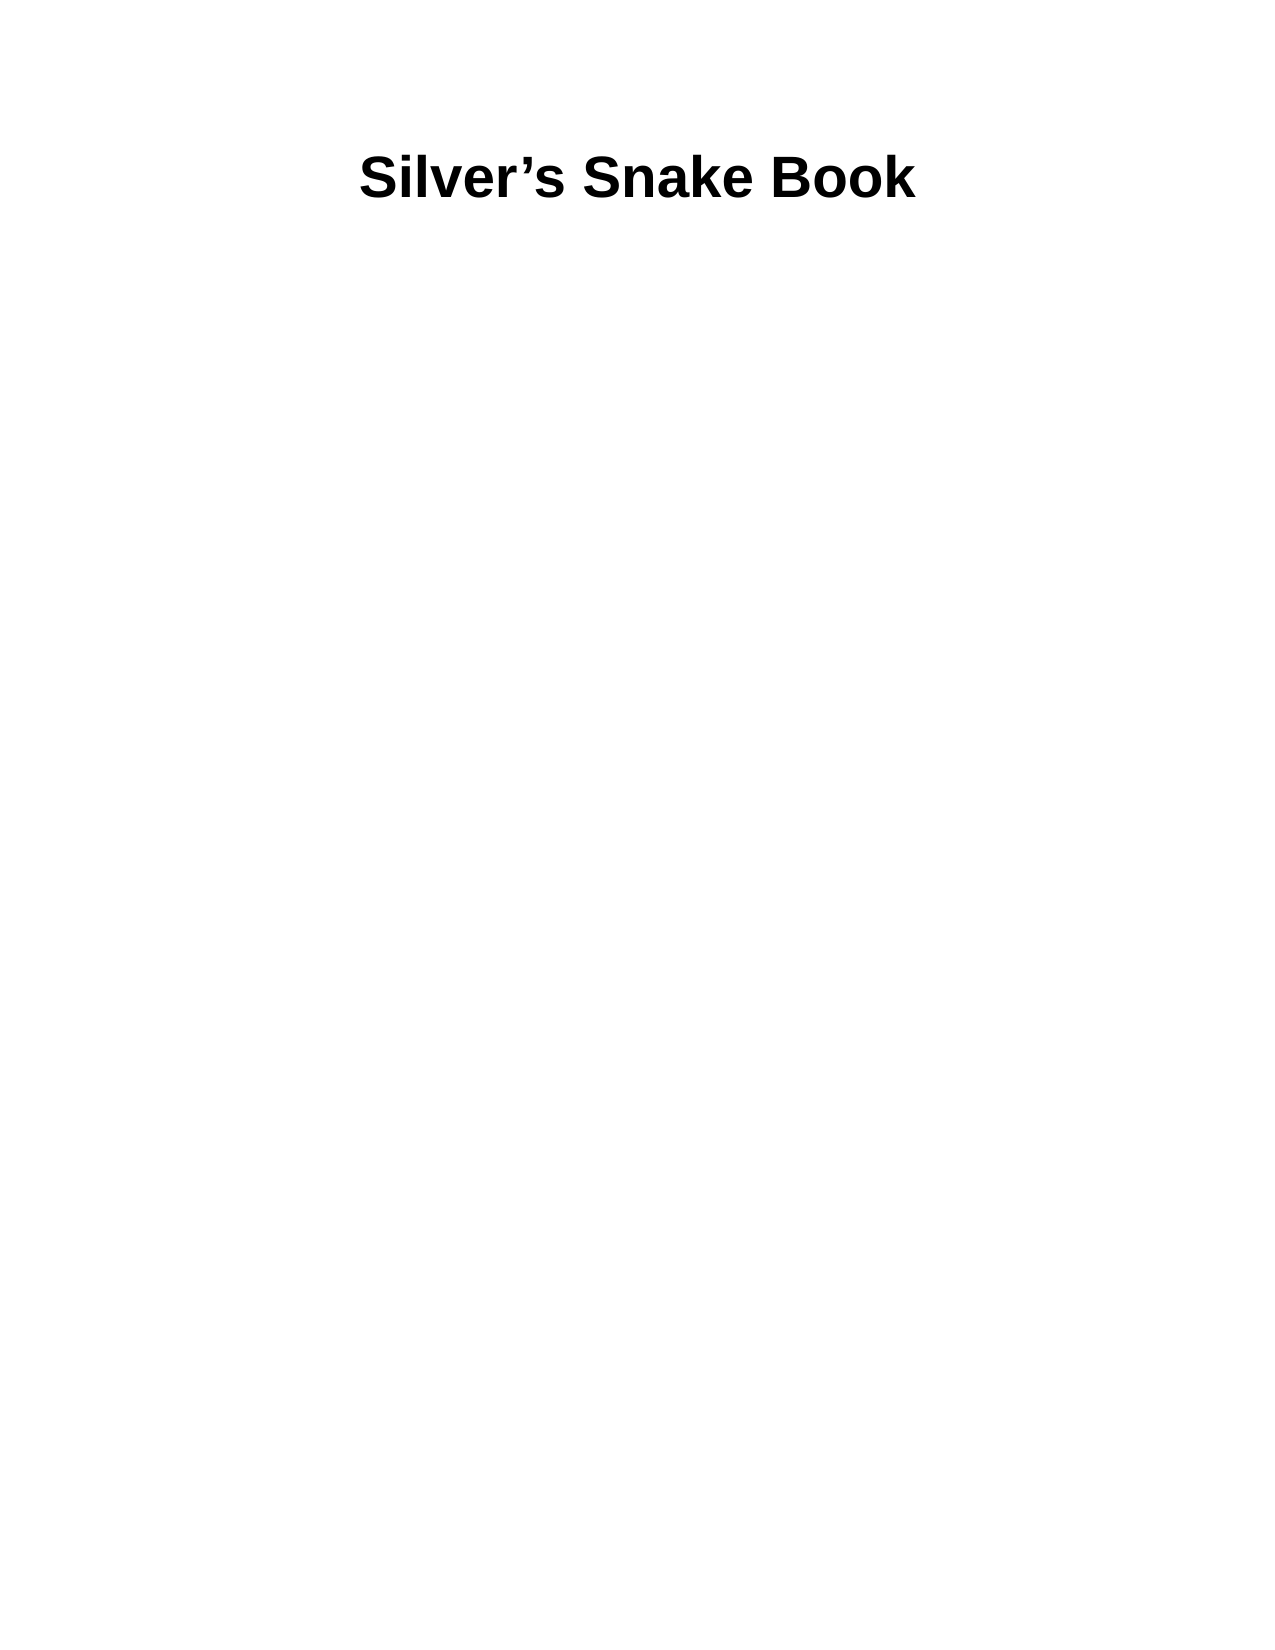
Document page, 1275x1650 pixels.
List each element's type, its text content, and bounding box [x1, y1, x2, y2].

title Silver’s Snake Book [118, 143, 1157, 210]
